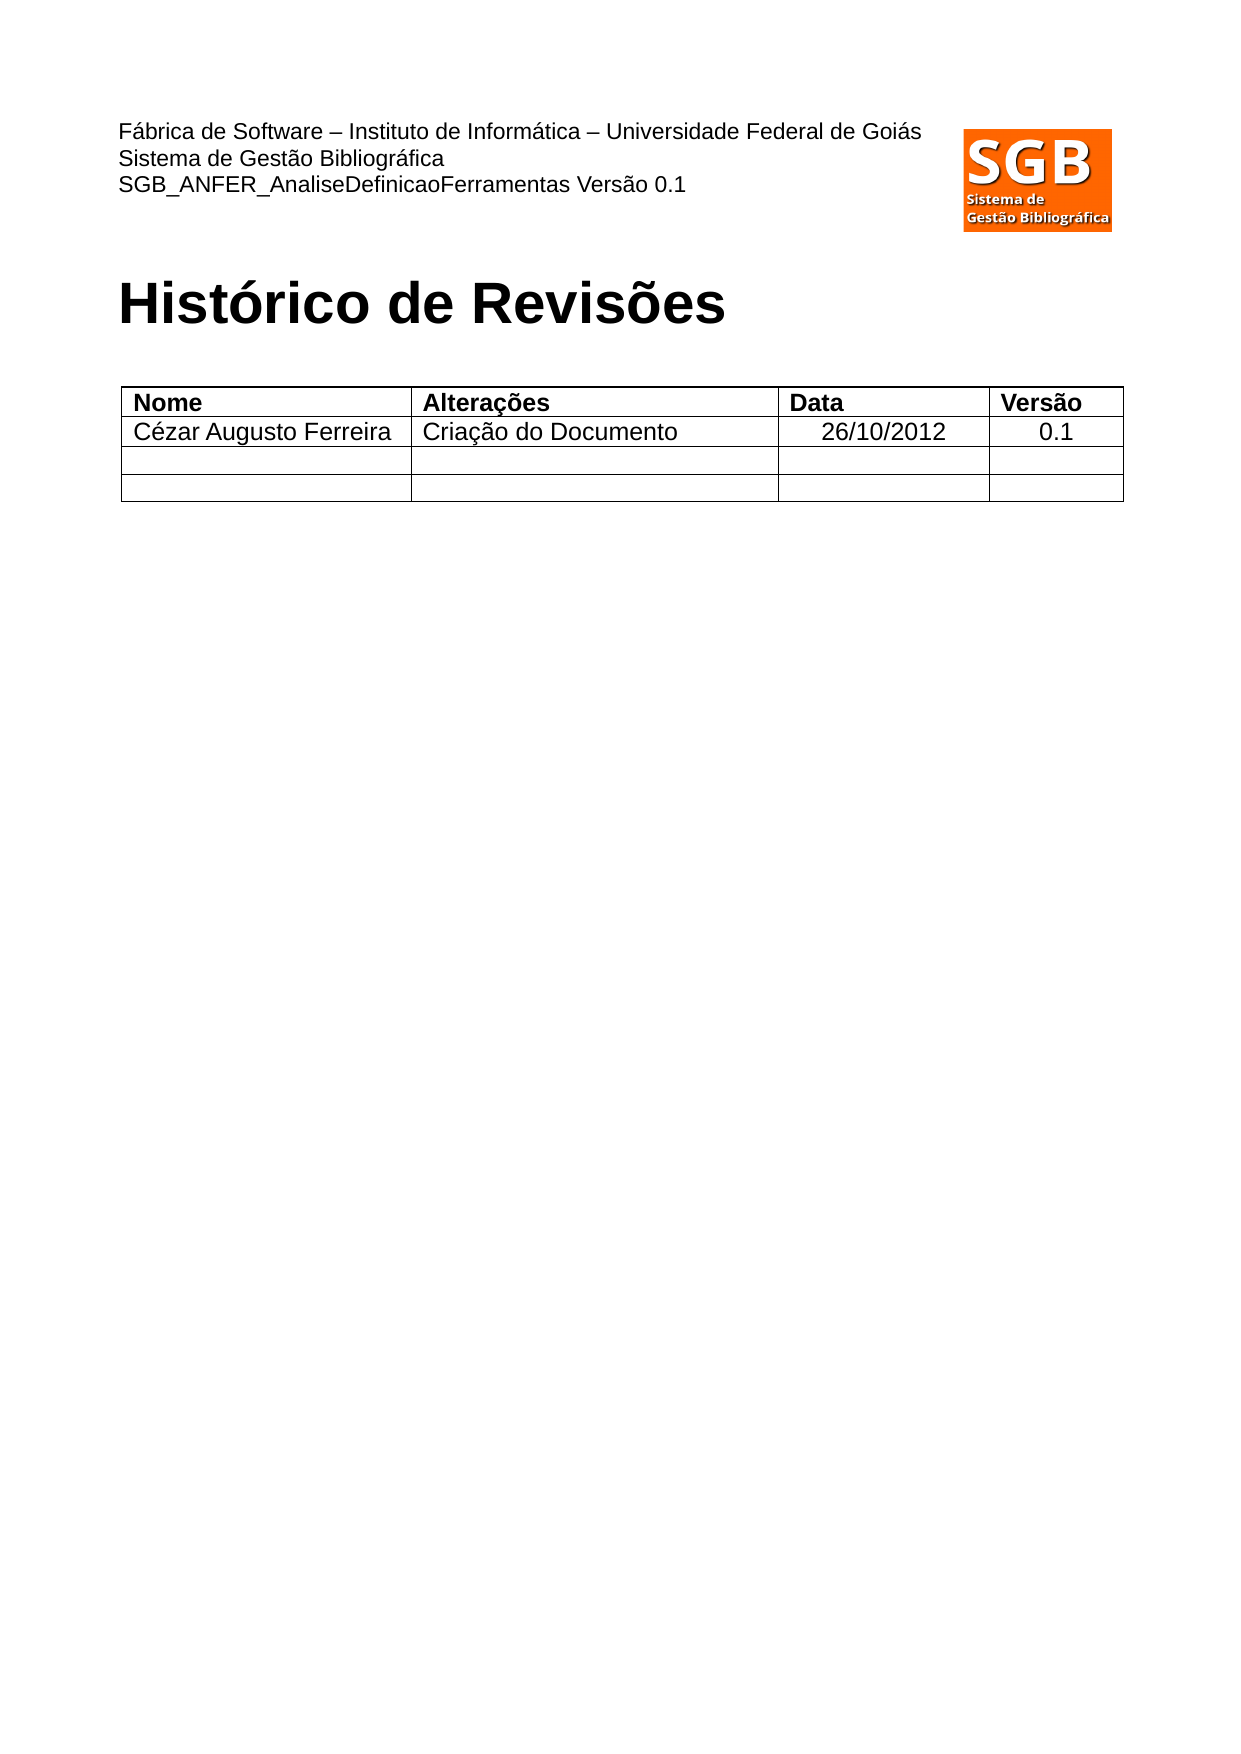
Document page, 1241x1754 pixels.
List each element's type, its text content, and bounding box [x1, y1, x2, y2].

table_cell [990, 447, 1123, 473]
table_header Alterações [412, 388, 778, 416]
table_cell [122, 475, 411, 501]
table_cell 26/10/2012 [779, 417, 989, 446]
table_cell [779, 475, 989, 501]
table_cell Cézar Augusto Ferreira [122, 417, 411, 446]
table_header Nome [122, 388, 411, 416]
table_cell [990, 475, 1123, 501]
table_cell Criação do Documento [412, 417, 778, 446]
table_header Data [779, 388, 989, 416]
table_cell [122, 447, 411, 473]
text Histórico de Revisões [118, 269, 1122, 336]
table_cell [412, 447, 778, 473]
table_cell [412, 475, 778, 501]
picture [963, 129, 1112, 232]
table_cell [779, 447, 989, 473]
table_header Versão [990, 388, 1123, 416]
table_cell 0.1 [990, 417, 1123, 446]
